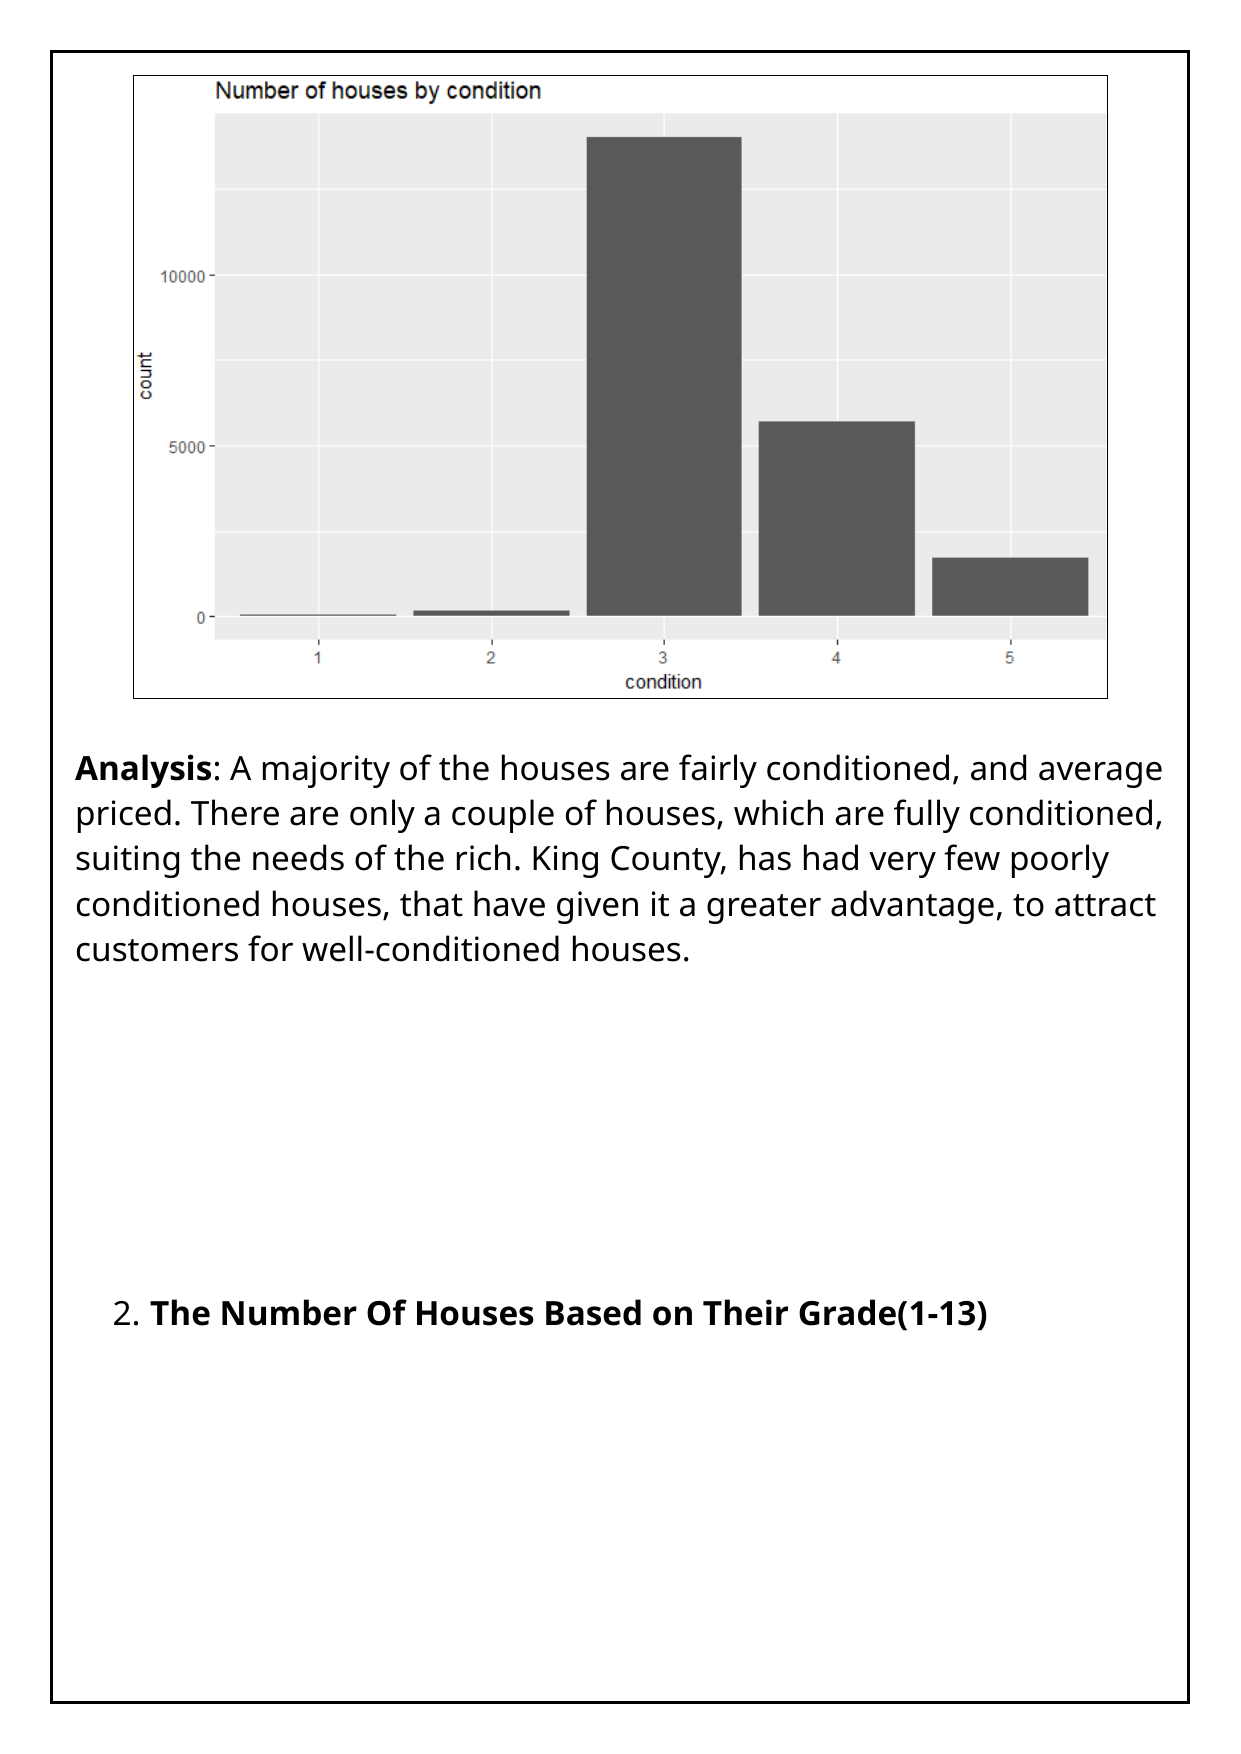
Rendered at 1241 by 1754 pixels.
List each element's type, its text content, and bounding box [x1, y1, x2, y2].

list The Number Of Houses Based on Their Grade(1-13) [112, 1289, 1165, 1335]
picture [134, 76, 1107, 698]
text Analysis: A majority of the houses are fairly conditioned, and average priced. There are only a couple of houses, which are fully conditioned, suiting the needs of the rich. King County, has had very few poorly conditioned houses, that have given it a greater advantage, to attract customers for well-conditioned houses. [75, 744, 1165, 971]
